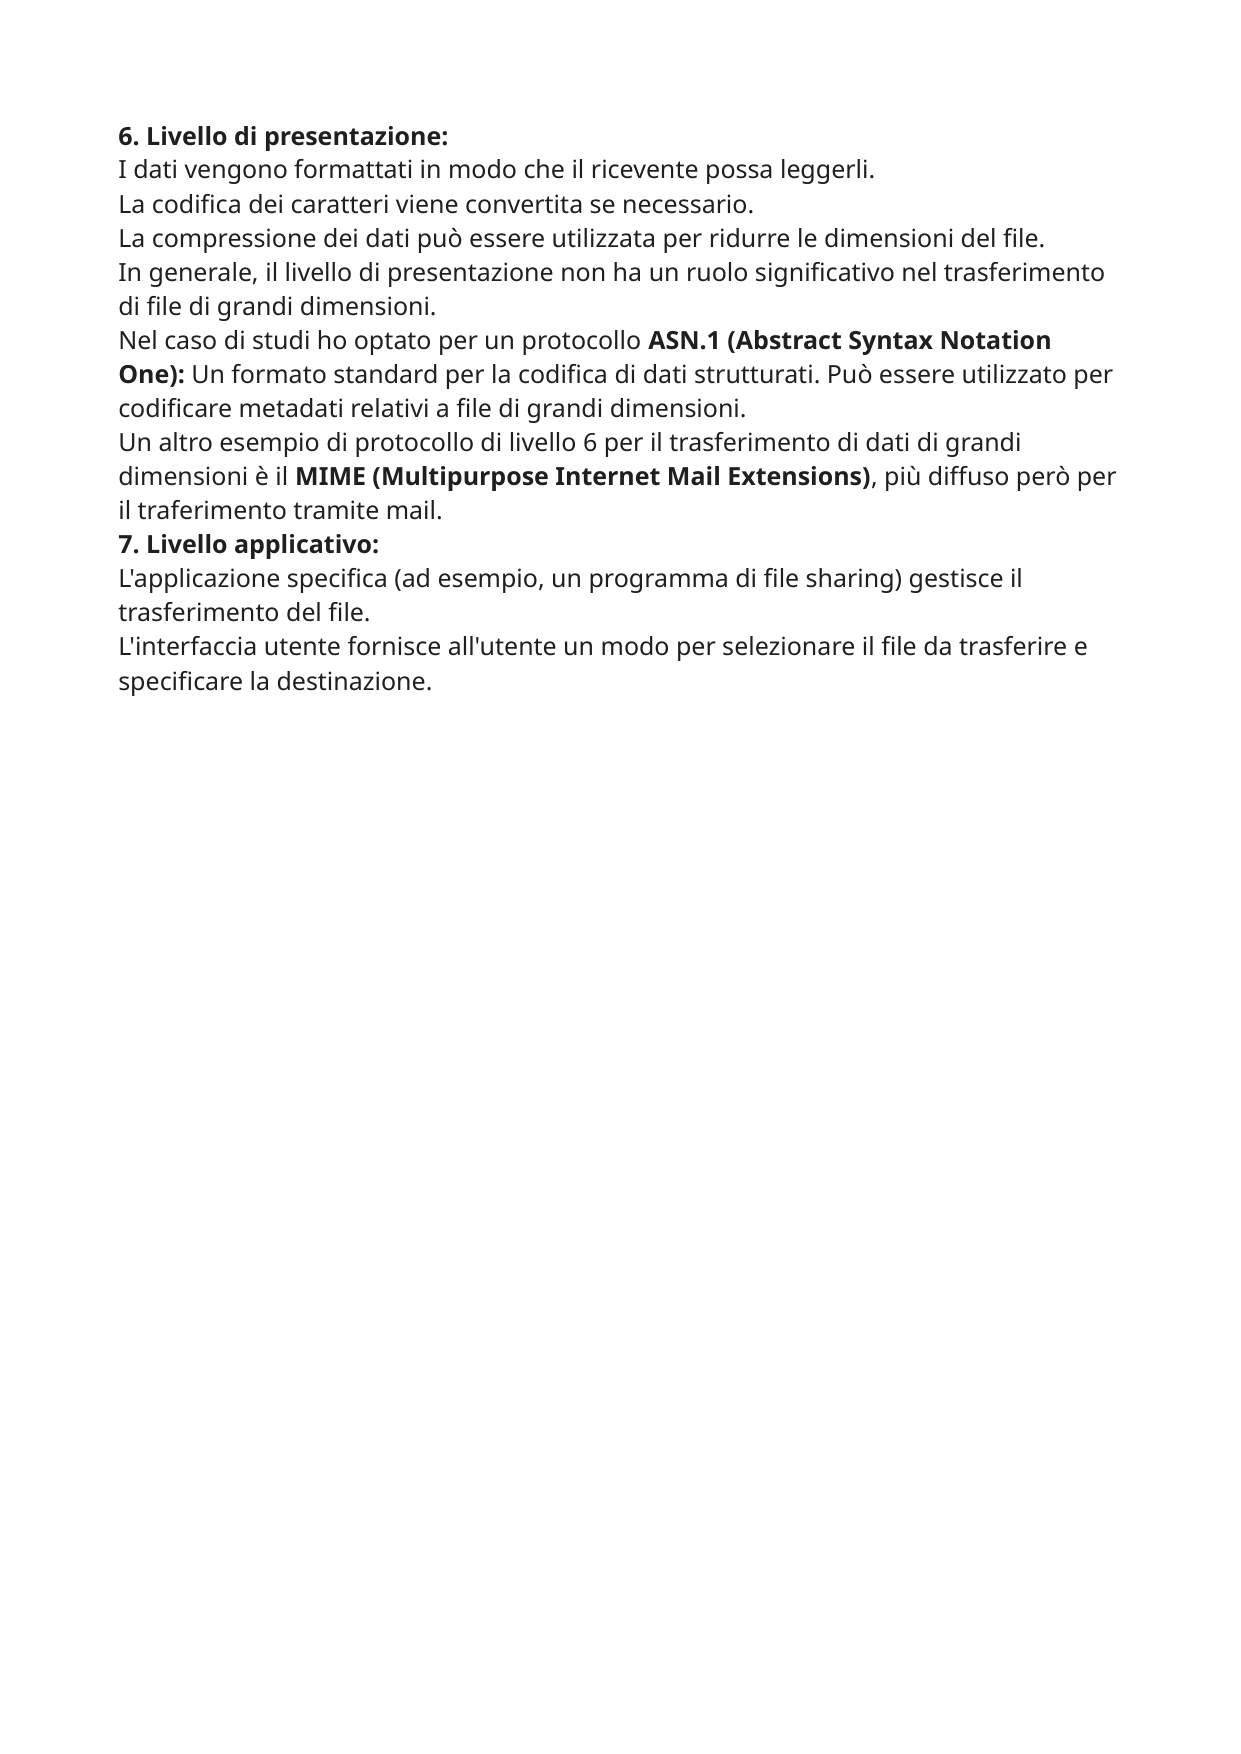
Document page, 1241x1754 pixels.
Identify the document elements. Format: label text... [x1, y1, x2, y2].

text L'interfaccia utente fornisce all'utente un modo per selezionare il file da trasferire e specificare la destinazione. [118, 629, 1122, 697]
text I dati vengono formattati in modo che il ricevente possa leggerli. [118, 152, 1122, 186]
text La codifica dei caratteri viene convertita se necessario. [118, 186, 1122, 220]
text 6. Livello di presentazione: [118, 118, 1122, 152]
text La compressione dei dati può essere utilizzata per ridurre le dimensioni del file. [118, 220, 1122, 254]
text Un altro esempio di protocollo di livello 6 per il trasferimento di dati di grandi dimensioni è il MIME (Multipurpose Internet Mail Extensions), più diffuso però per il traferimento tramite mail. [118, 425, 1122, 527]
text 7. Livello applicativo: [118, 527, 1122, 561]
text In generale, il livello di presentazione non ha un ruolo significativo nel trasferimento di file di grandi dimensioni. [118, 254, 1122, 322]
text L'applicazione specifica (ad esempio, un programma di file sharing) gestisce il trasferimento del file. [118, 561, 1122, 629]
text Nel caso di studi ho optato per un protocollo ASN.1 (Abstract Syntax Notation One): Un formato standard per la codifica di dati strutturati. Può essere utilizzato per codificare metadati relativi a file di grandi dimensioni. [118, 322, 1122, 425]
